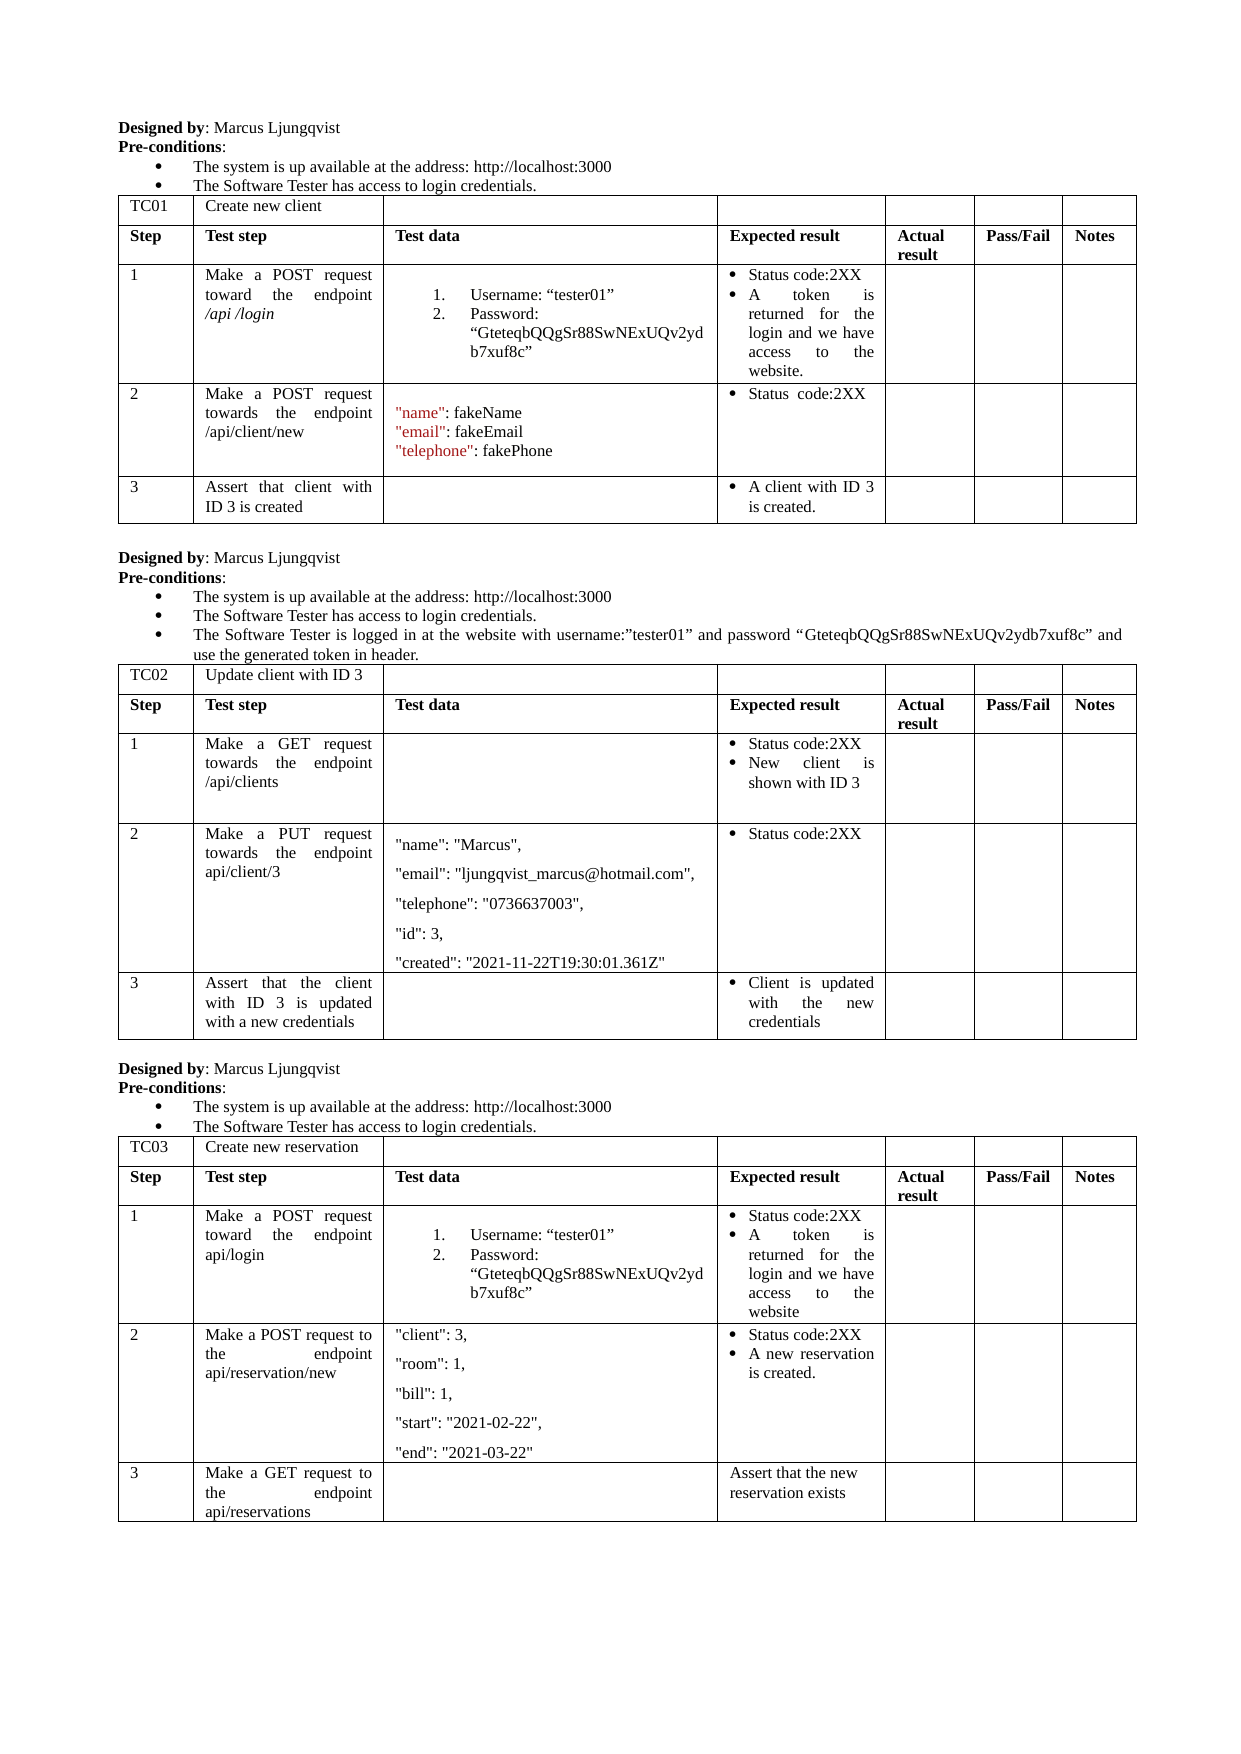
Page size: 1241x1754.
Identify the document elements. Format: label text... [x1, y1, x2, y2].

table_cell [1063, 1463, 1136, 1521]
table_cell [886, 824, 974, 972]
table_cell Assert that client with ID 3 is created [194, 477, 383, 523]
table_cell Pass/Fail [975, 1167, 1062, 1205]
table_header [886, 665, 974, 693]
table_header [886, 1137, 974, 1166]
table_cell 1 [119, 734, 193, 823]
text Designed by: Marcus Ljungqvist [118, 548, 1122, 567]
table_cell Make a POST request toward the endpoint api/login [194, 1206, 383, 1323]
table_cell [1063, 1324, 1136, 1462]
table_cell [886, 1206, 974, 1323]
list The system is up available at the address: http://localhost:3000 [156, 156, 1122, 176]
table_cell [1063, 477, 1136, 523]
table_cell 2 [119, 384, 193, 476]
table_cell Step [119, 226, 193, 264]
table_cell Test step [194, 695, 383, 733]
table_header [1063, 1137, 1136, 1166]
list The system is up available at the address: http://localhost:3000 [156, 1097, 1122, 1116]
table_cell Notes [1063, 226, 1136, 264]
table_cell Make a PUT request towards the endpoint api/client/3 [194, 824, 383, 972]
table_cell [886, 1463, 974, 1521]
table_cell Pass/Fail [975, 226, 1062, 264]
table_cell 2 [119, 824, 193, 972]
table_cell [975, 1324, 1062, 1462]
table_cell [886, 265, 974, 382]
table_cell Status code:2XX A token is returned for the login and we have access to the website [718, 1206, 885, 1323]
table_cell Notes [1063, 695, 1136, 733]
table_cell "client": 3, "room": 1, "bill": 1, "start": "2021-02-22", "end": "2021-03-22" [384, 1324, 717, 1462]
text Designed by: Marcus Ljungqvist [118, 118, 1122, 137]
table_header Create new client [194, 196, 383, 225]
list The system is up available at the address: http://localhost:3000 [156, 587, 1122, 606]
table_cell [1063, 384, 1136, 476]
table_cell Status code:2XX A new reservation is created. [718, 1324, 885, 1462]
table_header [1063, 196, 1136, 225]
table_cell Username: “tester01” Password: “GteteqbQQgSr88SwNExUQv2ydb7xuf8c” [384, 1206, 717, 1323]
table_cell Expected result [718, 695, 885, 733]
table_cell A client with ID 3 is created. [718, 477, 885, 523]
table_cell [975, 1206, 1062, 1323]
table_cell [975, 1463, 1062, 1521]
list The Software Tester is logged in at the website with username:”tester01” and password “GteteqbQQgSr88SwNExUQv2ydb7xuf8c” and use the generated token in header. [156, 625, 1122, 664]
table_cell [1063, 265, 1136, 382]
table_cell [1063, 1206, 1136, 1323]
table_cell [1063, 734, 1136, 823]
table_cell [975, 734, 1062, 823]
table_cell [975, 477, 1062, 523]
table_header [718, 196, 885, 225]
table_header TC01 [119, 196, 193, 225]
table_header [718, 665, 885, 693]
table_cell Make a POST request towards the endpoint /api/client/new [194, 384, 383, 476]
table_header [975, 1137, 1062, 1166]
table_cell Actual result [886, 1167, 974, 1205]
table_cell [384, 734, 717, 823]
table_cell Make a GET request to the endpoint api/reservations [194, 1463, 383, 1521]
table_cell Test step [194, 1167, 383, 1205]
table_header TC03 [119, 1137, 193, 1166]
table_cell 3 [119, 973, 193, 1039]
table_cell Status code:2XX A token is returned for the login and we have access to the website. [718, 265, 885, 382]
table_cell 3 [119, 477, 193, 523]
table_header Create new reservation [194, 1137, 383, 1166]
table_header TC02 [119, 665, 193, 693]
table_cell Notes [1063, 1167, 1136, 1205]
table_cell Step [119, 1167, 193, 1205]
table_cell Actual result [886, 226, 974, 264]
table_cell [1063, 973, 1136, 1039]
table_cell "name": "Marcus", "email": "ljungqvist_marcus@hotmail.com", "telephone": "0736637003", "id": 3, "created": "2021-11-22T19:30:01.361Z" [384, 824, 717, 972]
list The Software Tester has access to login credentials. [156, 1116, 1122, 1136]
table_cell 3 [119, 1463, 193, 1521]
table_cell [384, 477, 717, 523]
table_cell Status code:2XX New client is shown with ID 3 [718, 734, 885, 823]
table_cell Make a POST request to the endpoint api/reservation/new [194, 1324, 383, 1462]
table_header [718, 1137, 885, 1166]
table_cell Make a POST request toward the endpoint /api /login [194, 265, 383, 382]
table_cell [384, 1463, 717, 1521]
table_header [975, 196, 1062, 225]
table_cell Make a GET request towards the endpoint /api/clients [194, 734, 383, 823]
table_cell [384, 973, 717, 1039]
text Pre-conditions: [118, 1078, 1122, 1097]
table_cell 1 [119, 1206, 193, 1323]
table_header [384, 196, 717, 225]
table_cell 2 [119, 1324, 193, 1462]
table_cell Assert that the new reservation exists [718, 1463, 885, 1521]
list The Software Tester has access to login credentials. [156, 176, 1122, 195]
table_cell [975, 265, 1062, 382]
table_cell Test data [384, 1167, 717, 1205]
table_cell [975, 973, 1062, 1039]
table_cell Status code:2XX [718, 824, 885, 972]
text Pre-conditions: [118, 567, 1122, 587]
text Designed by: Marcus Ljungqvist [118, 1059, 1122, 1078]
table_cell Status code:2XX [718, 384, 885, 476]
table_cell Test data [384, 695, 717, 733]
table_header [1063, 665, 1136, 693]
table_cell Assert that the client with ID 3 is updated with a new credentials [194, 973, 383, 1039]
table_header [975, 665, 1062, 693]
table_cell Client is updated with the new credentials [718, 973, 885, 1039]
table_header Update client with ID 3 [194, 665, 383, 693]
table_cell Test data [384, 226, 717, 264]
table_header [384, 665, 717, 693]
text Pre-conditions: [118, 137, 1122, 156]
table_cell Pass/Fail [975, 695, 1062, 733]
table_cell [975, 824, 1062, 972]
list The Software Tester has access to login credentials. [156, 606, 1122, 625]
table_cell "name": fakeName "email": fakeEmail "telephone": fakePhone [384, 384, 717, 476]
table_cell Username: “tester01” Password: “GteteqbQQgSr88SwNExUQv2ydb7xuf8c” [384, 265, 717, 382]
table_header [384, 1137, 717, 1166]
table_cell [886, 384, 974, 476]
table_header [886, 196, 974, 225]
table_cell [886, 477, 974, 523]
table_cell Step [119, 695, 193, 733]
table_cell [886, 1324, 974, 1462]
table_cell Test step [194, 226, 383, 264]
table_cell [886, 973, 974, 1039]
table_cell Actual result [886, 695, 974, 733]
table_cell [886, 734, 974, 823]
table_cell 1 [119, 265, 193, 382]
table_cell [975, 384, 1062, 476]
table_cell Expected result [718, 226, 885, 264]
table_cell [1063, 824, 1136, 972]
table_cell Expected result [718, 1167, 885, 1205]
